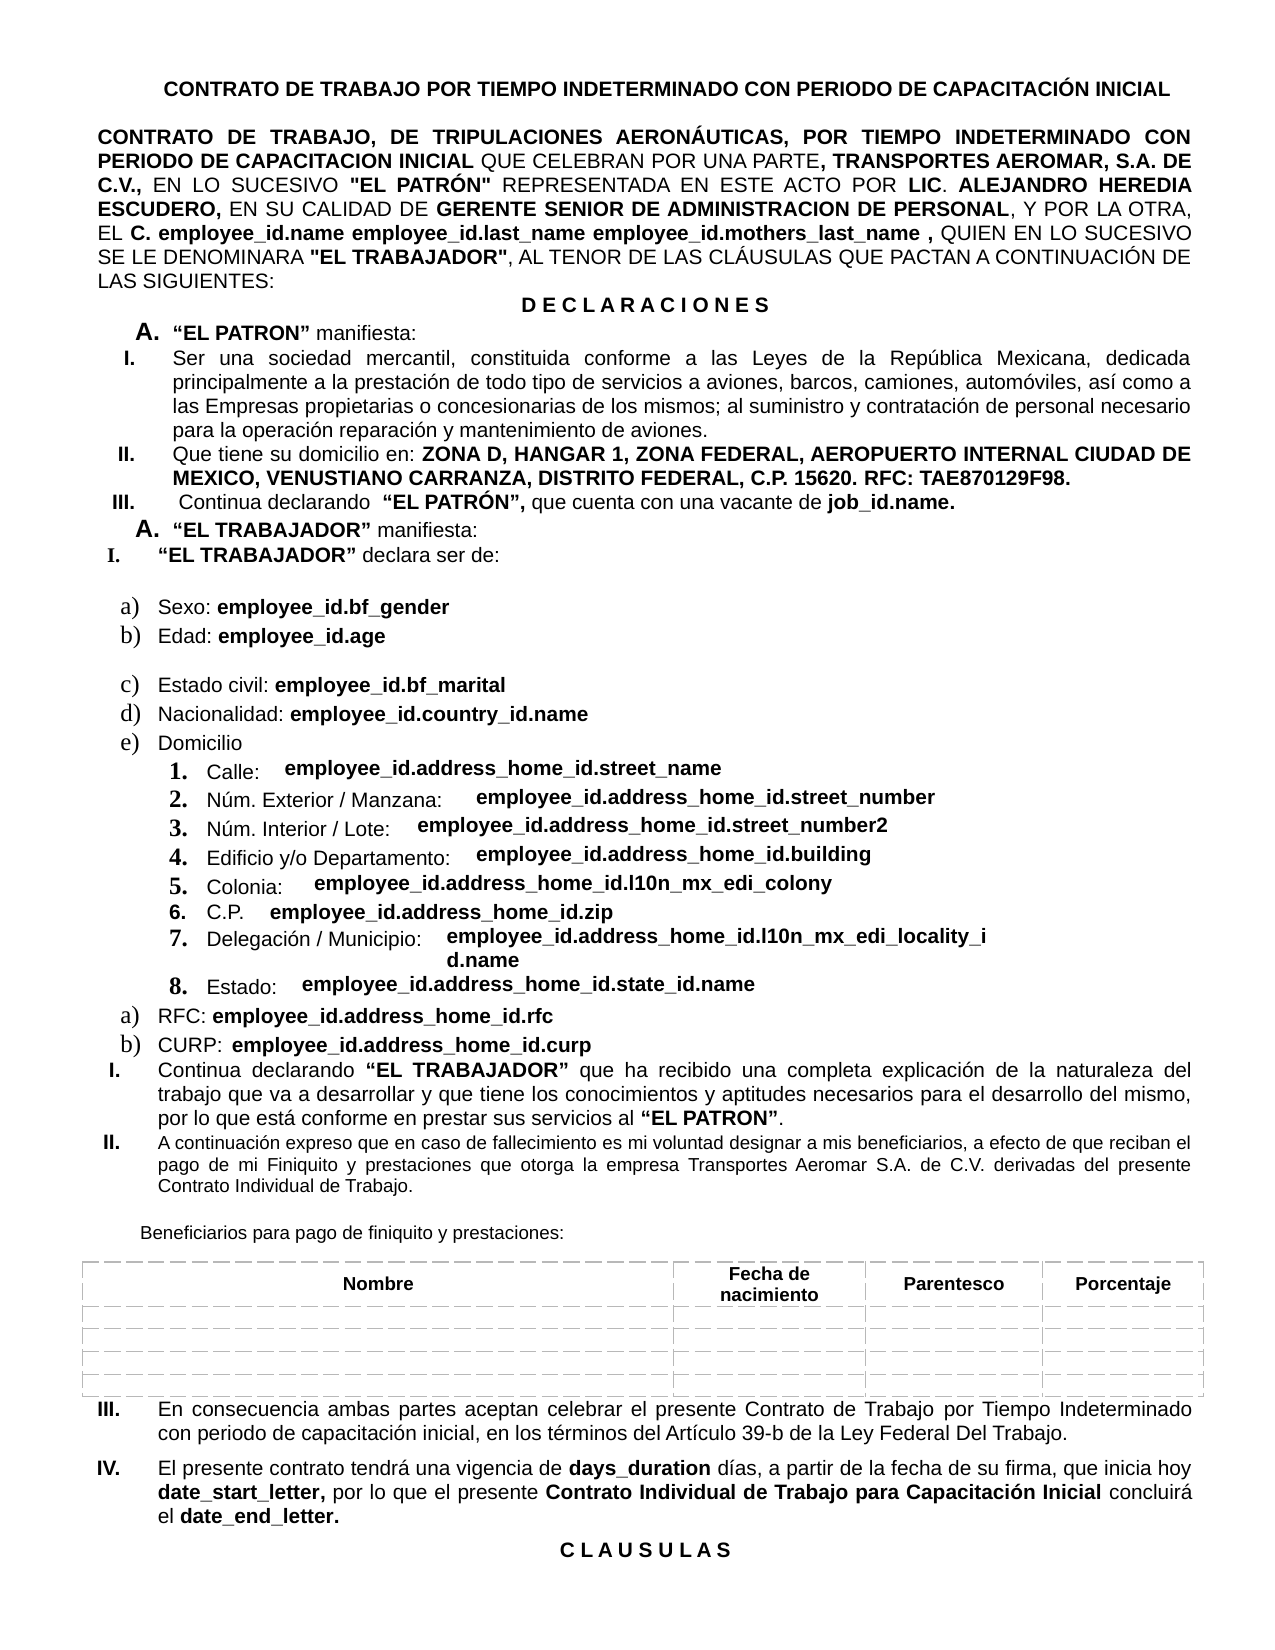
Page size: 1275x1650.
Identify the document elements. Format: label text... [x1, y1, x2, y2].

table_cell employee_id.address_home_id.l10n_mx_edi_colony [303, 871, 1009, 899]
table_cell [865, 1374, 1042, 1396]
list A continuación expreso que en caso de fallecimiento es mi voluntad designar a mis beneficiarios, a efecto de que reciban el pago de mi Finiquito y prestaciones que otorga la empresa Transportes Aeromar S.A. de C.V. derivadas del presente Contrato Individual de Trabajo. [120, 1130, 1192, 1197]
table_header Porcentaje [1043, 1261, 1204, 1306]
table_cell C.P. [158, 900, 258, 923]
list El presente contrato tendrá una vigencia de days_duration días, a partir de la fecha de su firma, que inicia hoy date_start_letter, por lo que el presente Contrato Individual de Trabajo para Capacitación Inicial concluirá el date_end_letter. [120, 1456, 1192, 1527]
table_cell Núm. Exterior / Manzana: [158, 785, 464, 813]
list “EL PATRON” manifiesta: [135, 317, 1192, 346]
text CONTRATO DE TRABAJO POR TIEMPO INDETERMINADO CON PERIODO DE CAPACITACIÓN INICIAL [142, 77, 1192, 101]
list Estado civil: employee_id.bf_marital [120, 669, 1192, 698]
table_cell [1043, 1351, 1204, 1373]
table_cell Delegación / Municipio: [158, 924, 435, 971]
table_cell [865, 1328, 1042, 1351]
list “EL TRABAJADOR” manifiesta: [135, 514, 1192, 543]
table_cell [865, 1306, 1042, 1328]
table_header Parentesco [865, 1261, 1042, 1306]
list RFC: employee_id.address_home_id.rfc [120, 1000, 1192, 1029]
table_cell Colonia: [158, 871, 303, 899]
table_cell Edificio y/o Departamento: [158, 842, 464, 871]
list Ser una sociedad mercantil, constituida conforme a las Leyes de la República Mexicana, dedicada principalmente a la prestación de todo tipo de servicios a aviones, barcos, camiones, automóviles, así como a las Empresas propietarias o concesionarias de los mismos; al suministro y contratación de personal necesario para la operación reparación y mantenimiento de aviones. [135, 346, 1192, 442]
table_cell [673, 1328, 865, 1351]
text CONTRATO DE TRABAJO, DE TRIPULACIONES AERONÁUTICAS, POR TIEMPO INDETERMINADO CON PERIODO DE CAPACITACION INICIAL QUE CELEBRAN POR UNA PARTE, TRANSPORTES AEROMAR, S.A. DE C.V., EN LO SUCESIVO "EL PATRÓN" REPRESENTADA EN ESTE ACTO POR LIC. ALEJANDRO HEREDIA ESCUDERO, EN SU CALIDAD DE GERENTE SENIOR DE ADMINISTRACION DE PERSONAL, Y POR LA OTRA, EL C. employee_id.name employee_id.last_name employee_id.mothers_last_name , QUIEN EN LO SUCESIVO SE LE DENOMINARA "EL TRABAJADOR", AL TENOR DE LAS CLÁUSULAS QUE PACTAN A CONTINUACIÓN DE LAS SIGUIENTES: [97, 125, 1192, 292]
table_cell [673, 1351, 865, 1373]
table_cell [865, 1351, 1042, 1373]
list Nacionalidad: employee_id.country_id.name [120, 698, 1192, 727]
text C L A U S U L A S [97, 1538, 1192, 1562]
list “EL TRABAJADOR” declara ser de: [120, 543, 1192, 567]
table_cell Núm. Interior / Lote: [158, 813, 406, 842]
table_header Nombre [83, 1261, 673, 1306]
table_header Fecha de nacimiento [673, 1261, 865, 1306]
list Domicilio [120, 727, 1192, 756]
list Sexo: employee_id.bf_gender [120, 591, 1192, 620]
list Continua declarando “EL TRABAJADOR” que ha recibido una completa explicación de la naturaleza del trabajo que va a desarrollar y que tiene los conocimientos y aptitudes necesarios para el desarrollo del mismo, por lo que está conforme en prestar sus servicios al “EL PATRON”. [120, 1058, 1192, 1129]
table_cell [1043, 1328, 1204, 1351]
subtitle Beneficiarios para pago de finiquito y prestaciones: [83, 1222, 1192, 1243]
table_cell [83, 1374, 673, 1396]
table_cell Estado: [158, 971, 290, 1000]
table_cell [1043, 1374, 1204, 1396]
table_cell employee_id.address_home_id.l10n_mx_edi_locality_id.name [435, 924, 1009, 971]
table_cell employee_id.address_home_id.street_number2 [406, 813, 1009, 842]
list Que tiene su domicilio en: ZONA D, HANGAR 1, ZONA FEDERAL, AEROPUERTO INTERNAL CIUDAD DE MEXICO, VENUSTIANO CARRANZA, DISTRITO FEDERAL, C.P. 15620. RFC: TAE870129F98. [135, 442, 1192, 490]
table_cell [83, 1328, 673, 1351]
list Edad: employee_id.age [120, 620, 1192, 649]
table_cell [1043, 1306, 1204, 1328]
table_cell employee_id.address_home_id.state_id.name [290, 971, 1009, 1000]
list En consecuencia ambas partes aceptan celebrar el presente Contrato de Trabajo por Tiempo Indeterminado con periodo de capacitación inicial, en los términos del Artículo 39-b de la Ley Federal Del Trabajo. [120, 1397, 1192, 1445]
list CURP: employee_id.address_home_id.curp [120, 1029, 1192, 1058]
table_header employee_id.address_home_id.street_name [273, 756, 1009, 784]
table_cell employee_id.address_home_id.building [465, 842, 1009, 871]
table_cell [673, 1306, 865, 1328]
table_cell employee_id.address_home_id.street_number [465, 785, 1009, 813]
table_cell employee_id.address_home_id.zip [258, 900, 1009, 923]
table_header Calle: [158, 756, 273, 784]
table_cell [83, 1306, 673, 1328]
table_cell [83, 1351, 673, 1373]
text D E C L A R A C I O N E S [97, 293, 1192, 317]
table_cell [673, 1374, 865, 1396]
list Continua declarando “EL PATRÓN”, que cuenta con una vacante de job_id.name. [135, 490, 1192, 514]
